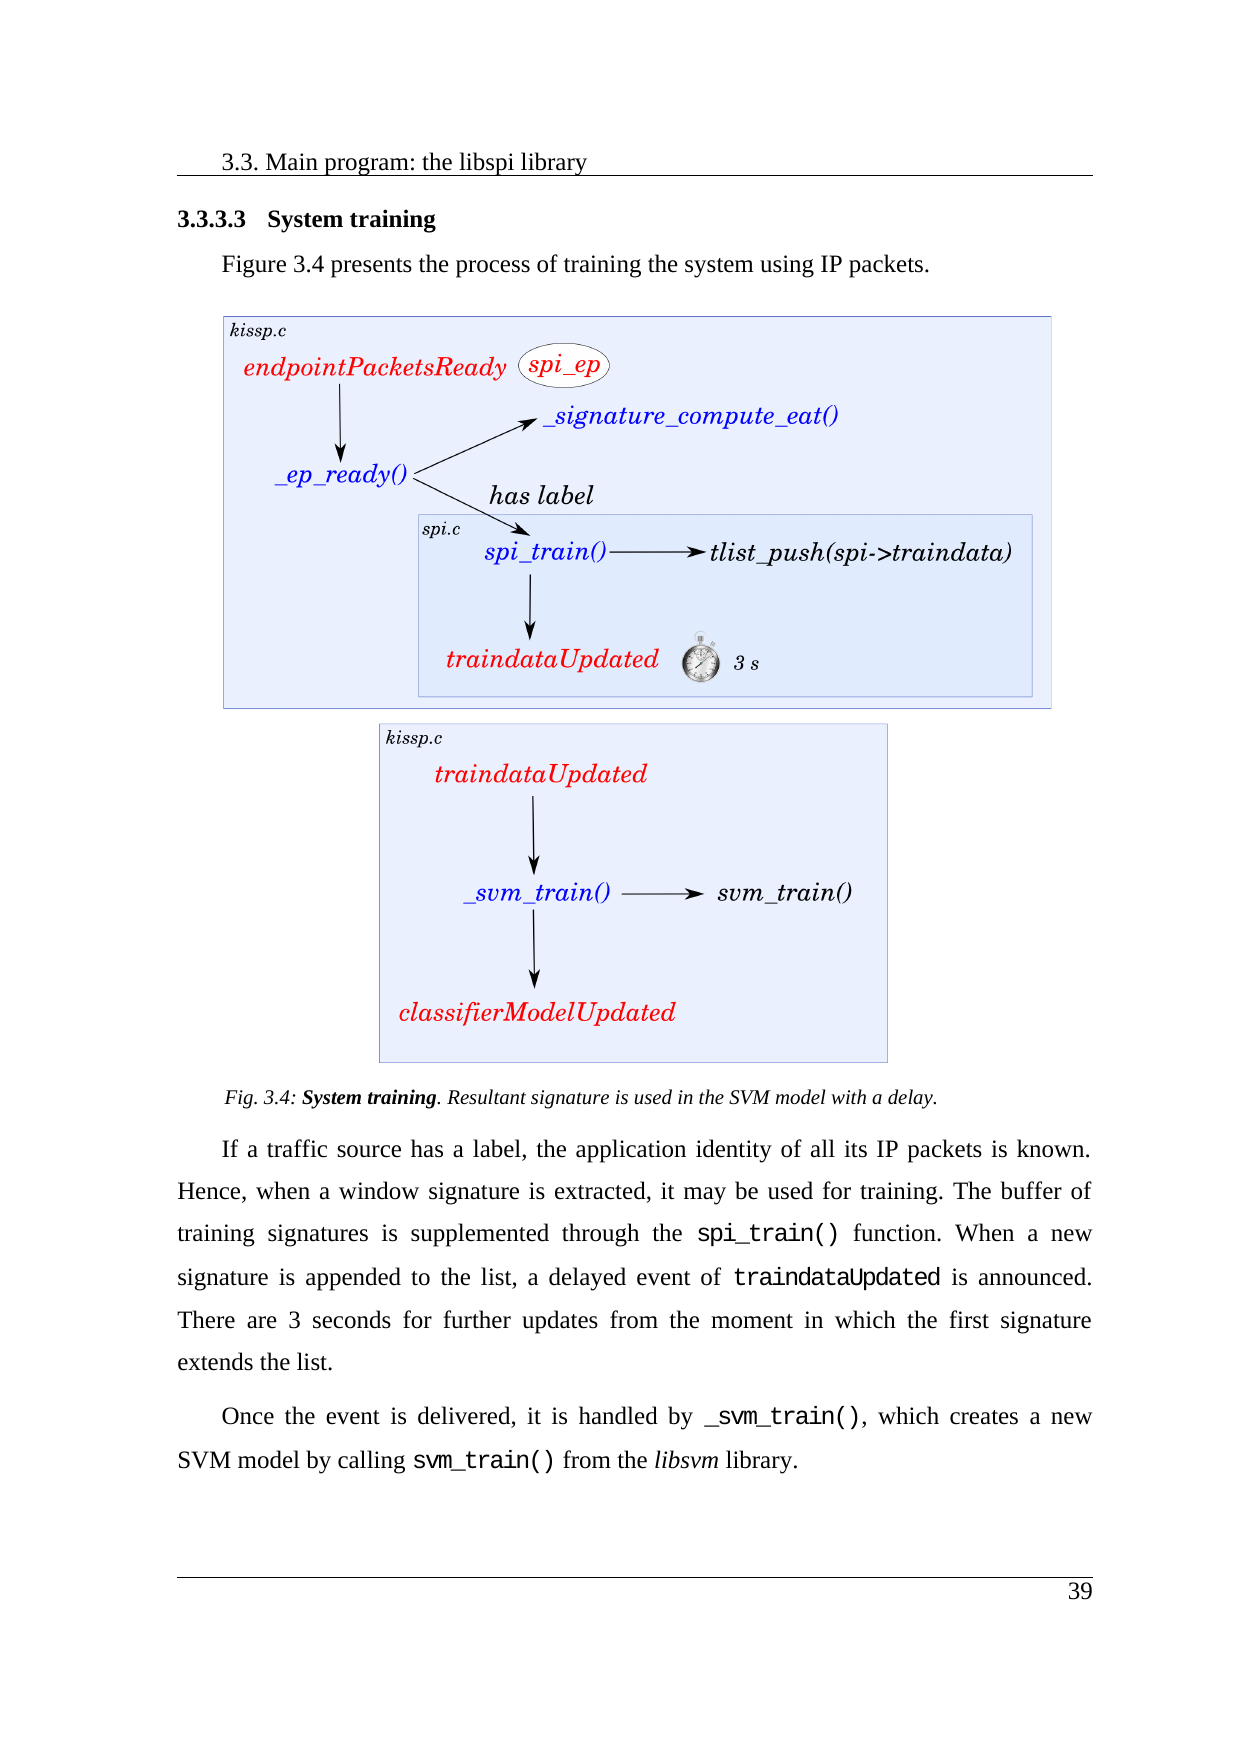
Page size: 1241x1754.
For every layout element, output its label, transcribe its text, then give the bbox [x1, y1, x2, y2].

text Fig. 3.4: System training. Resultant signature is used in the SVM model with a delay. [224, 1086, 1045, 1109]
text Figure 3.4 presents the process of training the system using IP packets. [177, 251, 1093, 278]
text If a traffic source has a label, the application identity of all its IP packets is known. Hence, when a window signature is extracted, it may be used for training. The buffer of training signatures is supplemented through the spi_train() function. When a new signature is appended to the list, a delayed event of traindataUpdated is announced. There are 3 seconds for further updates from the moment in which the first signature extends the list. [177, 305, 1093, 1376]
subtitle System training [177, 205, 1093, 233]
text Once the event is delivered, it is handled by _svm_train(), which creates a new SVM model by calling svm_train() from the libsvm library. [177, 1402, 1093, 1476]
picture [223, 316, 1052, 1063]
